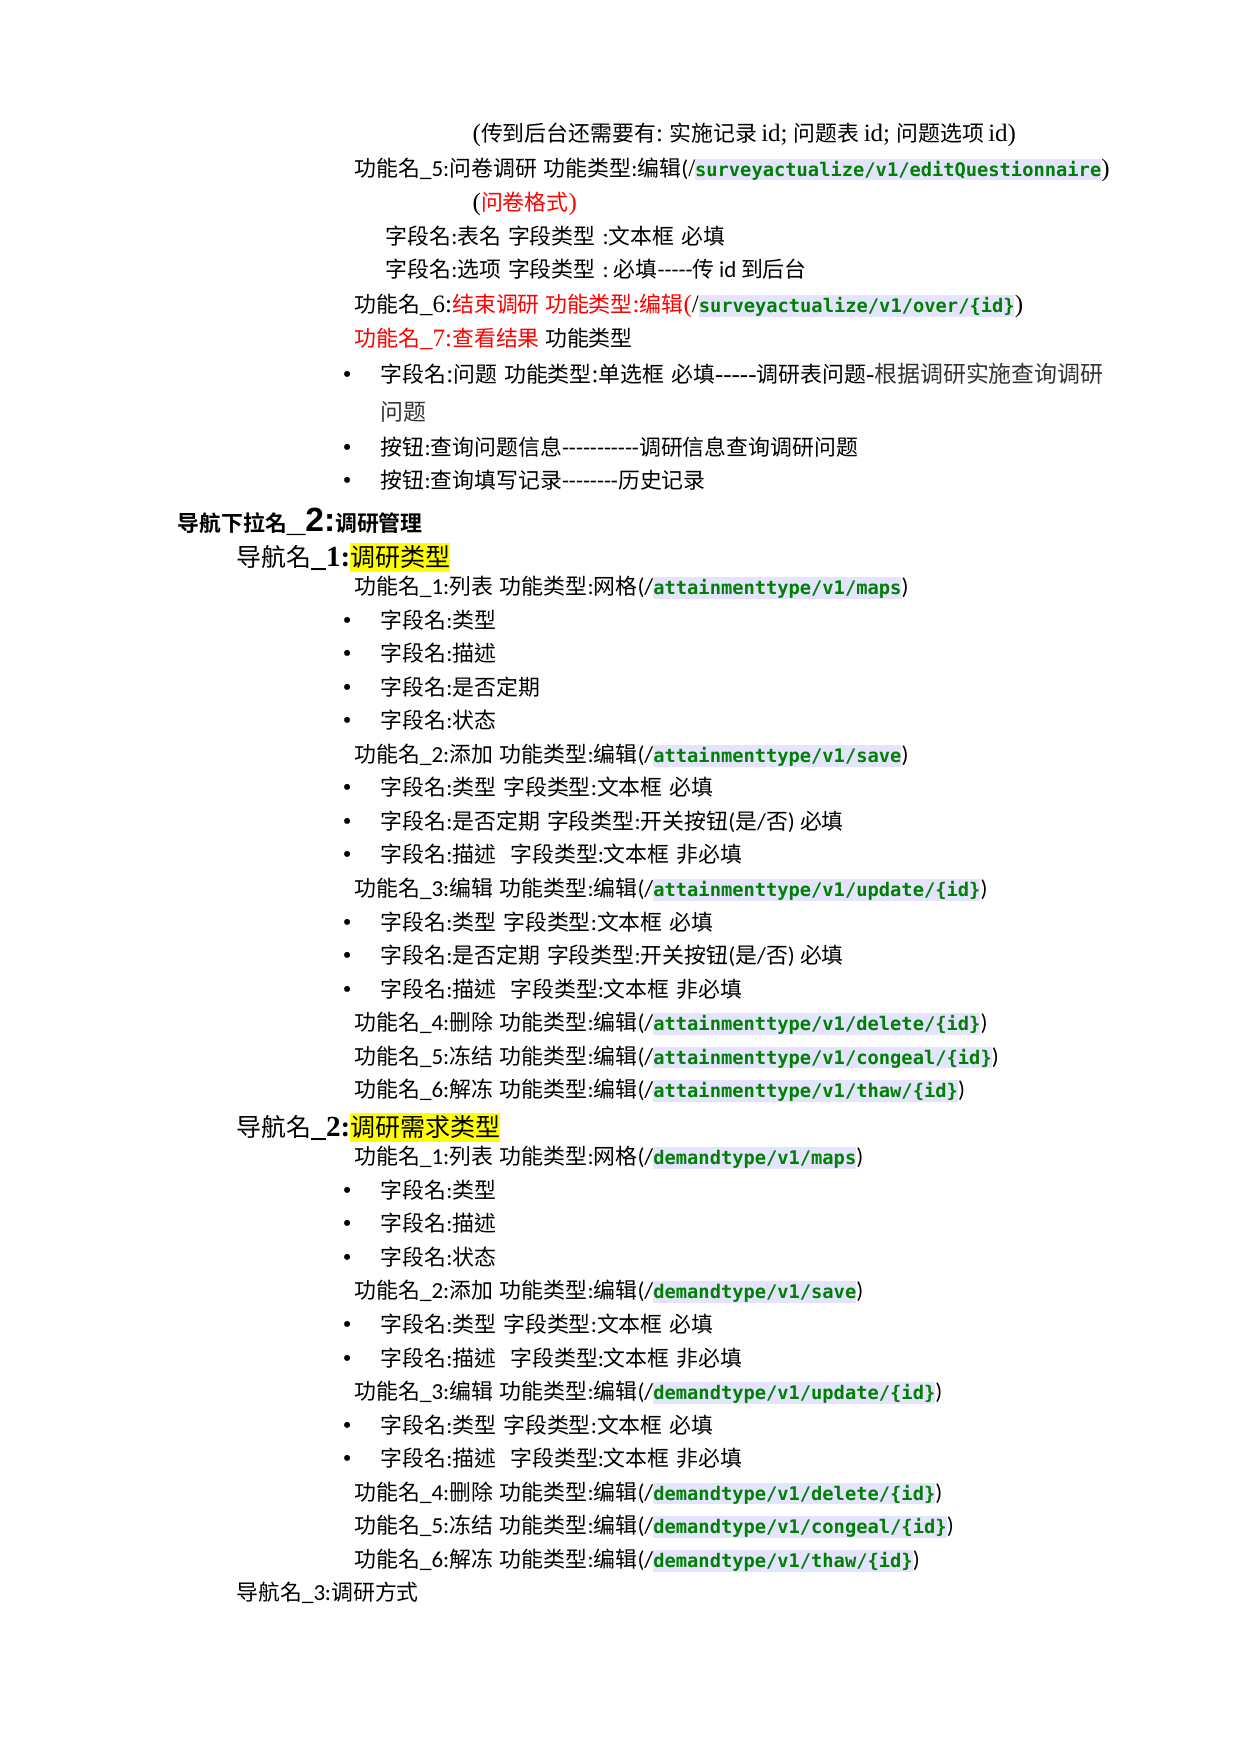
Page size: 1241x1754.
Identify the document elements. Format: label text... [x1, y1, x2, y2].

list 字段名:描述 字段类型:文本框 非必填 [343, 1444, 1122, 1472]
list 字段名:类型 [343, 606, 1122, 634]
text 功能名_7:查看结果 功能类型 [118, 323, 1122, 352]
list 字段名:类型 字段类型:文本框 必填 [343, 908, 1122, 936]
text 功能名_2:添加 功能类型:编辑(/attainmenttype/v1/save) [118, 740, 1122, 768]
list 字段名:状态 [343, 706, 1122, 734]
text 导航名_3:调研方式 [118, 1578, 1122, 1606]
text 功能名_1:列表 功能类型:网格(/attainmenttype/v1/maps) [118, 572, 1122, 600]
list 字段名:类型 [343, 1176, 1122, 1204]
list 字段名:类型 字段类型:文本框 必填 [343, 1310, 1122, 1338]
text 功能名_6:解冻 功能类型:编辑(/demandtype/v1/thaw/{id}) [118, 1545, 1122, 1573]
text 功能名_6:解冻 功能类型:编辑(/attainmenttype/v1/thaw/{id}) [118, 1075, 1122, 1103]
text (传到后台还需要有: 实施记录id; 问题表id; 问题选项id) [118, 118, 1122, 147]
list 按钮:查询问题信息-----------调研信息查询调研问题 [343, 433, 1122, 461]
text 功能名_3:编辑 功能类型:编辑(/demandtype/v1/update/{id}) [118, 1377, 1122, 1405]
text 功能名_2:添加 功能类型:编辑(/demandtype/v1/save) [118, 1277, 1122, 1304]
text 功能名_1:列表 功能类型:网格(/demandtype/v1/maps) [118, 1142, 1122, 1170]
text 功能名_5:冻结 功能类型:编辑(/demandtype/v1/congeal/{id}) [118, 1511, 1122, 1539]
text 字段名:表名 字段类型 :文本框 必填 [118, 222, 1122, 250]
list 按钮:查询填写记录--------历史记录 [343, 466, 1122, 494]
subtitle 导航名_2:调研需求类型 [118, 1109, 1122, 1142]
list 字段名:描述 字段类型:文本框 非必填 [343, 975, 1122, 1003]
list 字段名:描述 字段类型:文本框 非必填 [343, 841, 1122, 868]
list 字段名:描述 [343, 639, 1122, 667]
subtitle 导航下拉名_2:调研管理 [118, 500, 1122, 539]
text 功能名_4:删除 功能类型:编辑(/attainmenttype/v1/delete/{id}) [118, 1008, 1122, 1036]
subtitle 导航名_1:调研类型 [118, 539, 1122, 572]
list 字段名:类型 字段类型:文本框 必填 [343, 773, 1122, 801]
text (问卷格式) [118, 187, 1122, 216]
list 字段名:是否定期 [343, 673, 1122, 701]
list 字段名:问题 功能类型:单选框 必填-----调研表问题-根据调研实施查询调研问题 [343, 358, 1122, 427]
text 功能名_4:删除 功能类型:编辑(/demandtype/v1/delete/{id}) [118, 1478, 1122, 1506]
text 功能名_5:冻结 功能类型:编辑(/attainmenttype/v1/congeal/{id}) [118, 1042, 1122, 1070]
list 字段名:状态 [343, 1243, 1122, 1271]
text 功能名_3:编辑 功能类型:编辑(/attainmenttype/v1/update/{id}) [118, 874, 1122, 902]
text 功能名_5:问卷调研 功能类型:编辑(/surveyactualize/v1/editQuestionnaire) [118, 153, 1122, 182]
list 字段名:描述 [343, 1209, 1122, 1237]
text 字段名:选项 字段类型 : 必填-----传id到后台 [118, 255, 1122, 283]
text 功能名_6:结束调研 功能类型:编辑(/surveyactualize/v1/over/{id}) [118, 289, 1122, 318]
list 字段名:描述 字段类型:文本框 非必填 [343, 1344, 1122, 1372]
list 字段名:类型 字段类型:文本框 必填 [343, 1411, 1122, 1439]
list 字段名:是否定期 字段类型:开关按钮(是/否) 必填 [343, 941, 1122, 969]
list 字段名:是否定期 字段类型:开关按钮(是/否) 必填 [343, 807, 1122, 835]
